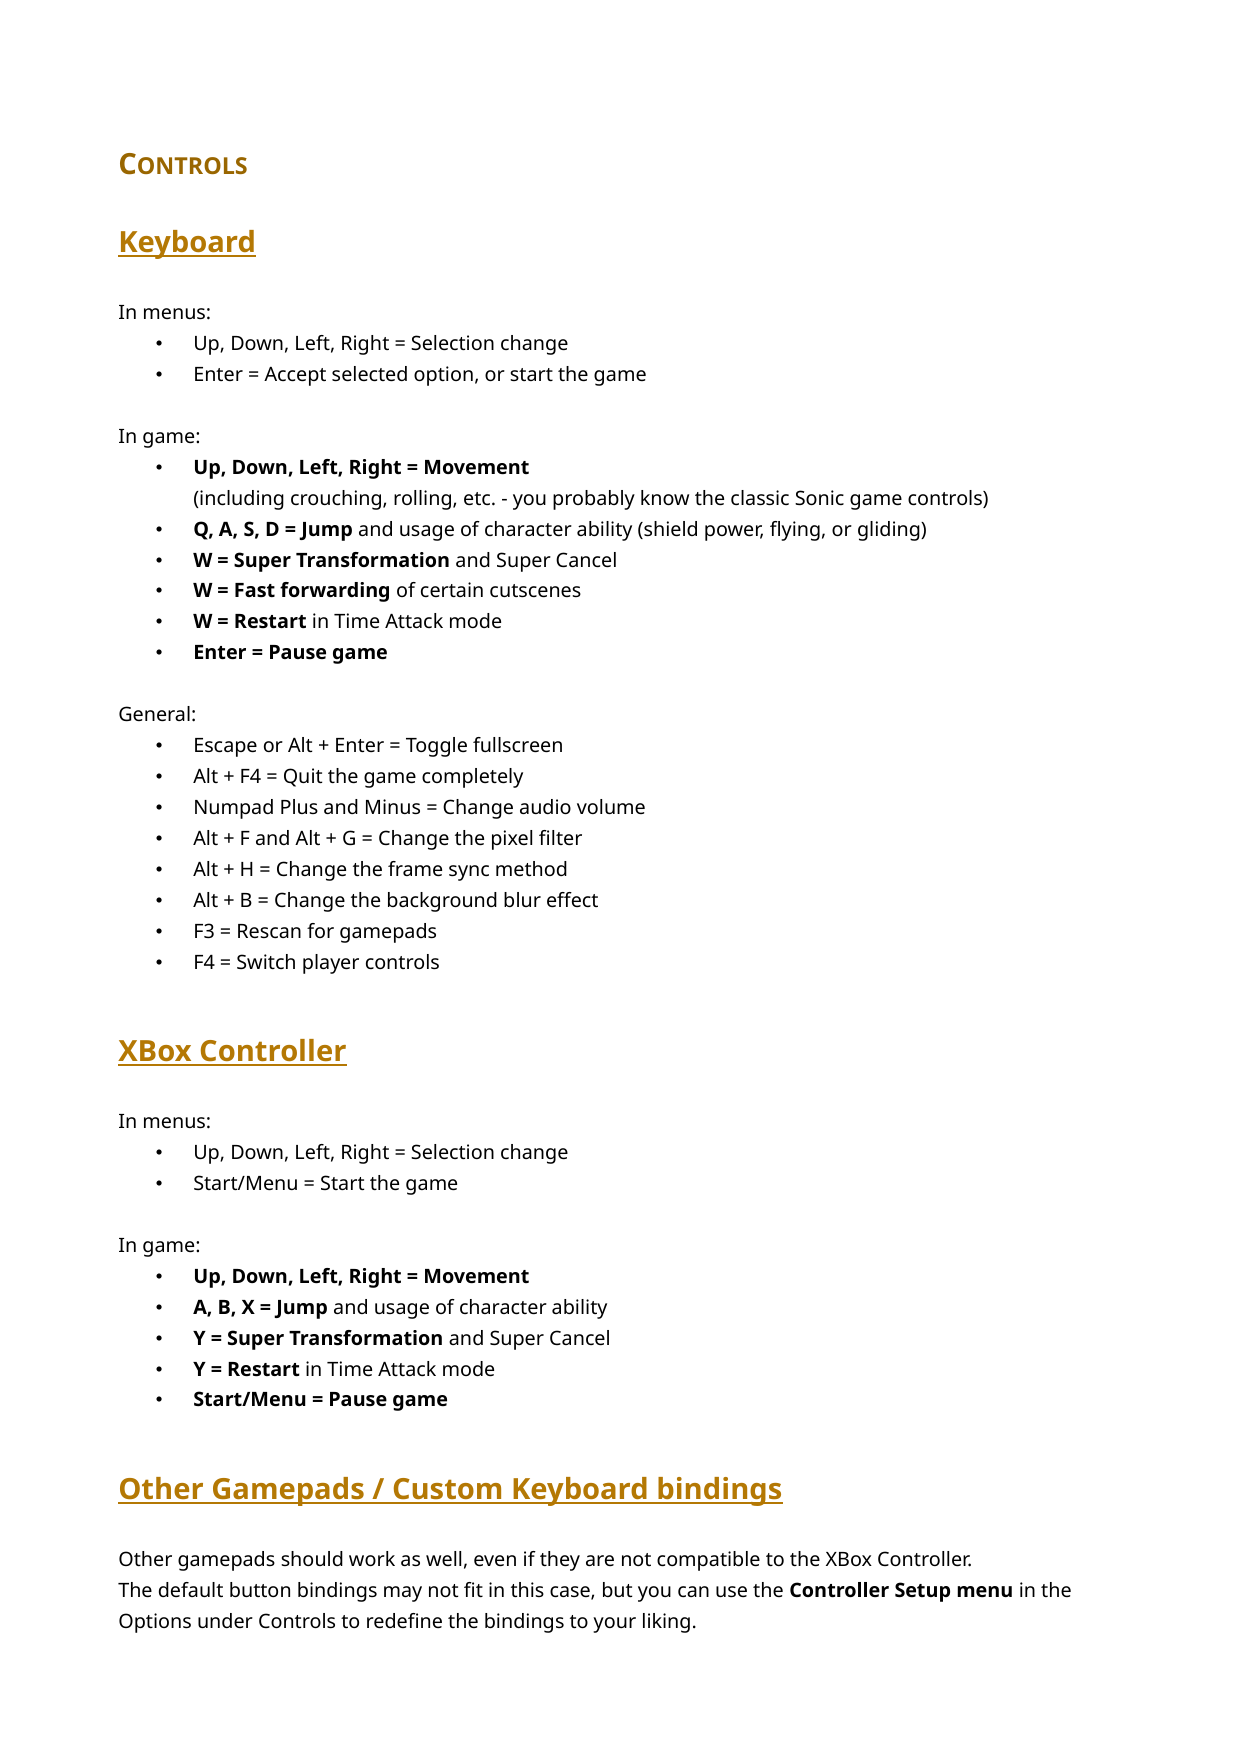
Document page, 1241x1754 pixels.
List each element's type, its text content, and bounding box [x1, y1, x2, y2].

list Numpad Plus and Minus = Change audio volume [156, 793, 1122, 820]
text In menus: [118, 1107, 1122, 1134]
list Q, A, S, D = Jump and usage of character ability (shield power, flying, or gliding) [156, 515, 1122, 542]
list Up, Down, Left, Right = Selection change [156, 1138, 1122, 1165]
list A, B, X = Jump and usage of character ability [156, 1293, 1122, 1320]
text In game: [118, 422, 1122, 449]
list F4 = Switch player controls [156, 948, 1122, 975]
list Start/Menu = Pause game [156, 1386, 1122, 1413]
list Y = Restart in Time Attack mode [156, 1355, 1122, 1382]
list W = Fast forwarding of certain cutscenes [156, 577, 1122, 604]
list Up, Down, Left, Right = Movement (including crouching, rolling, etc. - you probably know the classic Sonic game controls) [156, 453, 1122, 511]
list Start/Menu = Start the game [156, 1169, 1122, 1196]
list Alt + F and Alt + G = Change the pixel filter [156, 824, 1122, 851]
list F3 = Rescan for gamepads [156, 917, 1122, 944]
subtitle Other Gamepads / Custom Keyboard bindings [118, 1468, 1122, 1508]
list Alt + B = Change the background blur effect [156, 886, 1122, 913]
list Enter = Accept selected option, or start the game [156, 360, 1122, 387]
list W = Restart in Time Attack mode [156, 608, 1122, 635]
text In game: [118, 1231, 1122, 1258]
text Other gamepads should work as well, even if they are not compatible to the XBox Controller. [118, 1545, 1122, 1572]
list Up, Down, Left, Right = Selection change [156, 329, 1122, 356]
subtitle Keyboard [118, 222, 1122, 261]
list Enter = Pause game [156, 639, 1122, 666]
list Y = Super Transformation and Super Cancel [156, 1324, 1122, 1351]
list Up, Down, Left, Right = Movement [156, 1262, 1122, 1289]
subtitle Controls [118, 143, 1122, 183]
subtitle XBox Controller [118, 1031, 1122, 1070]
text In menus: [118, 298, 1122, 325]
list Escape or Alt + Enter = Toggle fullscreen [156, 731, 1122, 758]
list Alt + H = Change the frame sync method [156, 855, 1122, 882]
list Alt + F4 = Quit the game completely [156, 762, 1122, 789]
text The default button bindings may not fit in this case, but you can use the Controller Setup menu in the Options under Controls to redefine the bindings to your liking. [118, 1576, 1122, 1634]
list W = Super Transformation and Super Cancel [156, 546, 1122, 573]
text General: [118, 701, 1122, 727]
